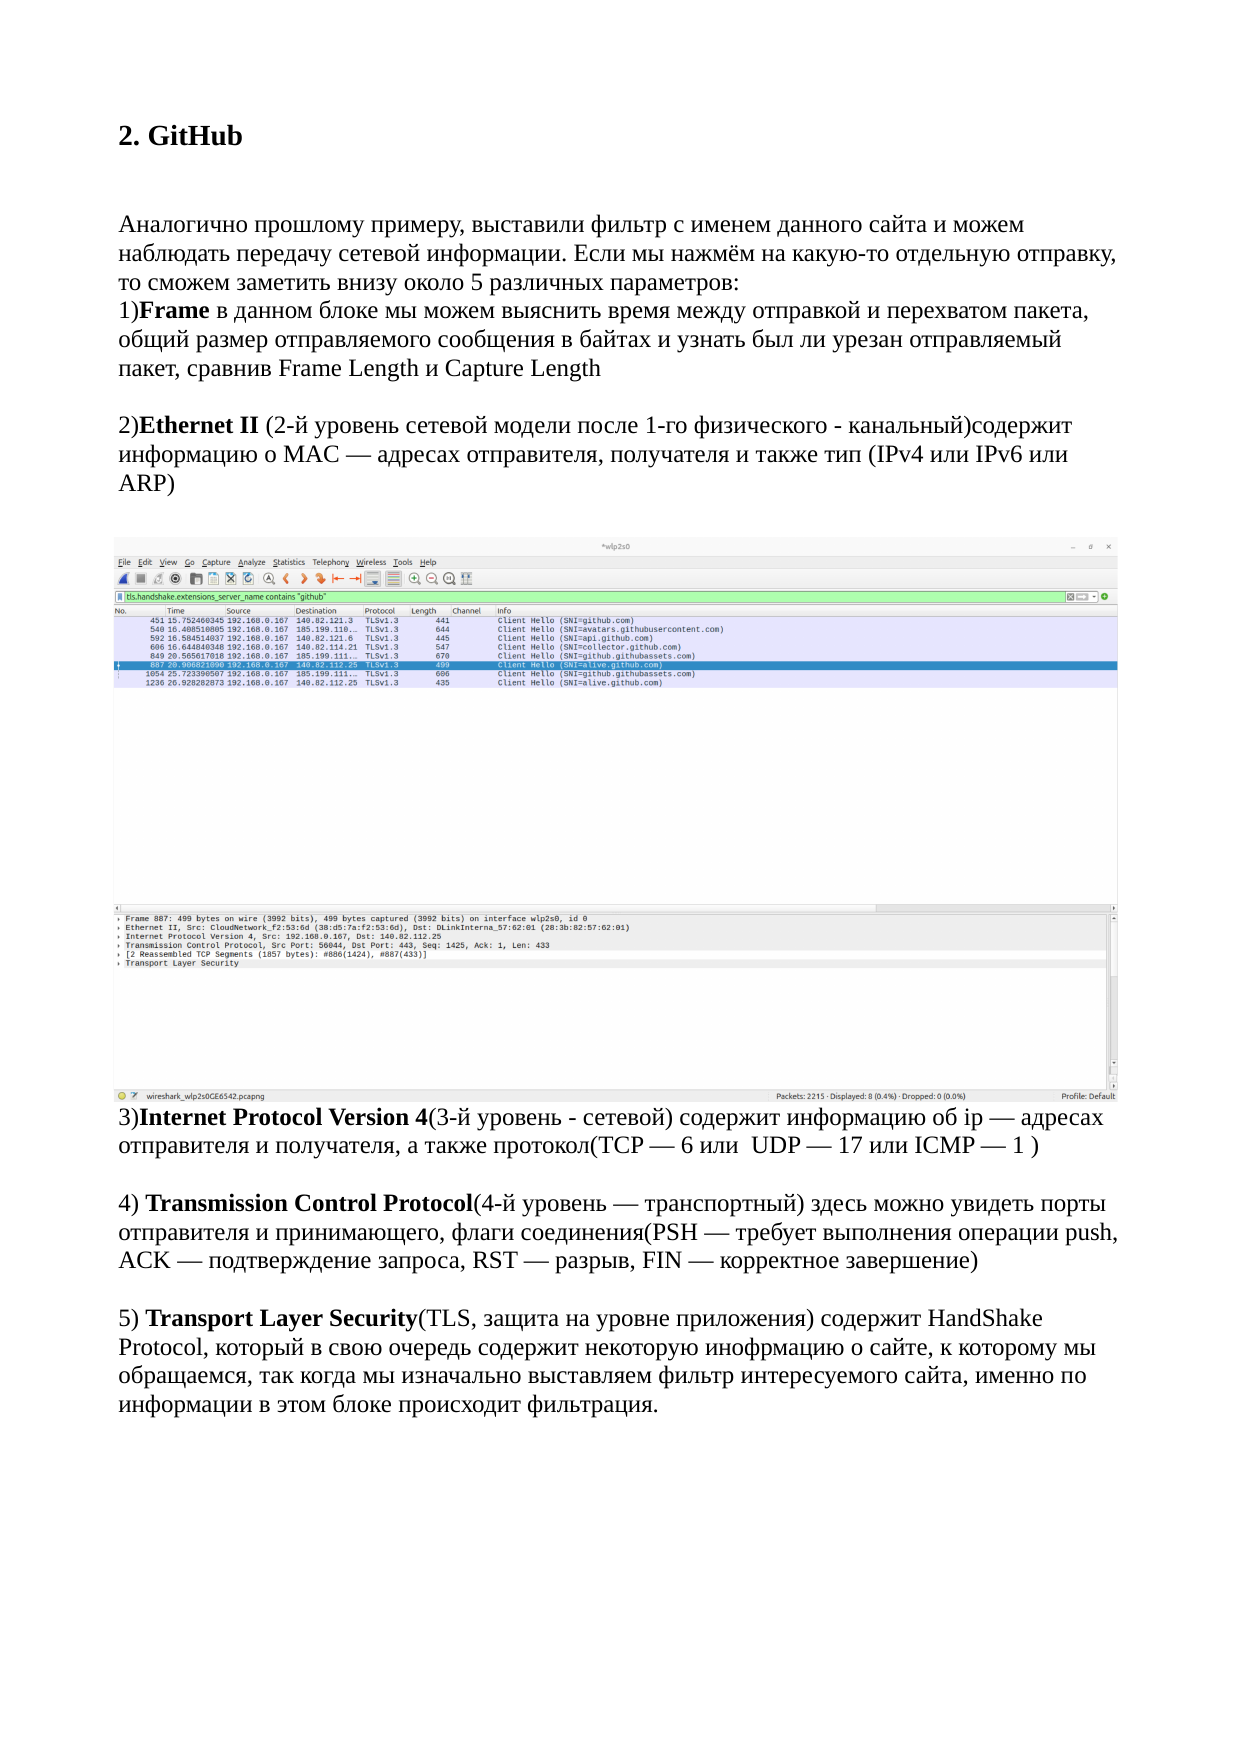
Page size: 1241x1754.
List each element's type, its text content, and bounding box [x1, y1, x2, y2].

text 2)Ethernet II (2-й уровень сетевой модели после 1-го физического - канальный)содержит информацию о MAC — адресах отправителя, получателя и также тип (IPv4 или IPv6 или ARP) [118, 410, 1122, 497]
text 3)Internet Protocol Version 4(3-й уровень - сетевой) содержит информацию об ip — адресах отправителя и получателя, а также протокол(TCP — 6 или UDP — 17 или ICMP — 1 ) [118, 525, 1122, 1159]
text Аналогично прошлому примеру, выставили фильтр с именем данного сайта и можем наблюдать передачу сетевой информации. Если мы нажмём на какую-то отдельную отправку, то сможем заметить внизу около 5 различных параметров: 1)Frame в данном блоке мы можем выяснить время между отправкой и перехватом пакета, общий размер отправляемого сообщения в байтах и узнать был ли урезан отправляемый пакет, сравнив Frame Length и Capture Length [118, 180, 1122, 382]
text 5) Transport Layer Security(TLS, защита на уровне приложения) содержит HandShake Protocol, который в свою очередь содержит некоторую инофрмацию о сайте, к которому мы обращаемся, так когда мы изначально выставляем фильтр интересуемого сайта, именно по информации в этом блоке происходит фильтрация. [118, 1303, 1122, 1418]
text 2. GitHub [118, 118, 1122, 152]
text ACK — подтверждение запроса, RST — разрыв, FIN — корректное завершение) [118, 1246, 1122, 1274]
picture [113, 537, 1118, 1102]
text 4) Transmission Control Protocol(4-й уровень — транспортный) здесь можно увидеть порты отправителя и принимающего, флаги соединения(PSH — требует выполнения операции push, [118, 1188, 1122, 1246]
